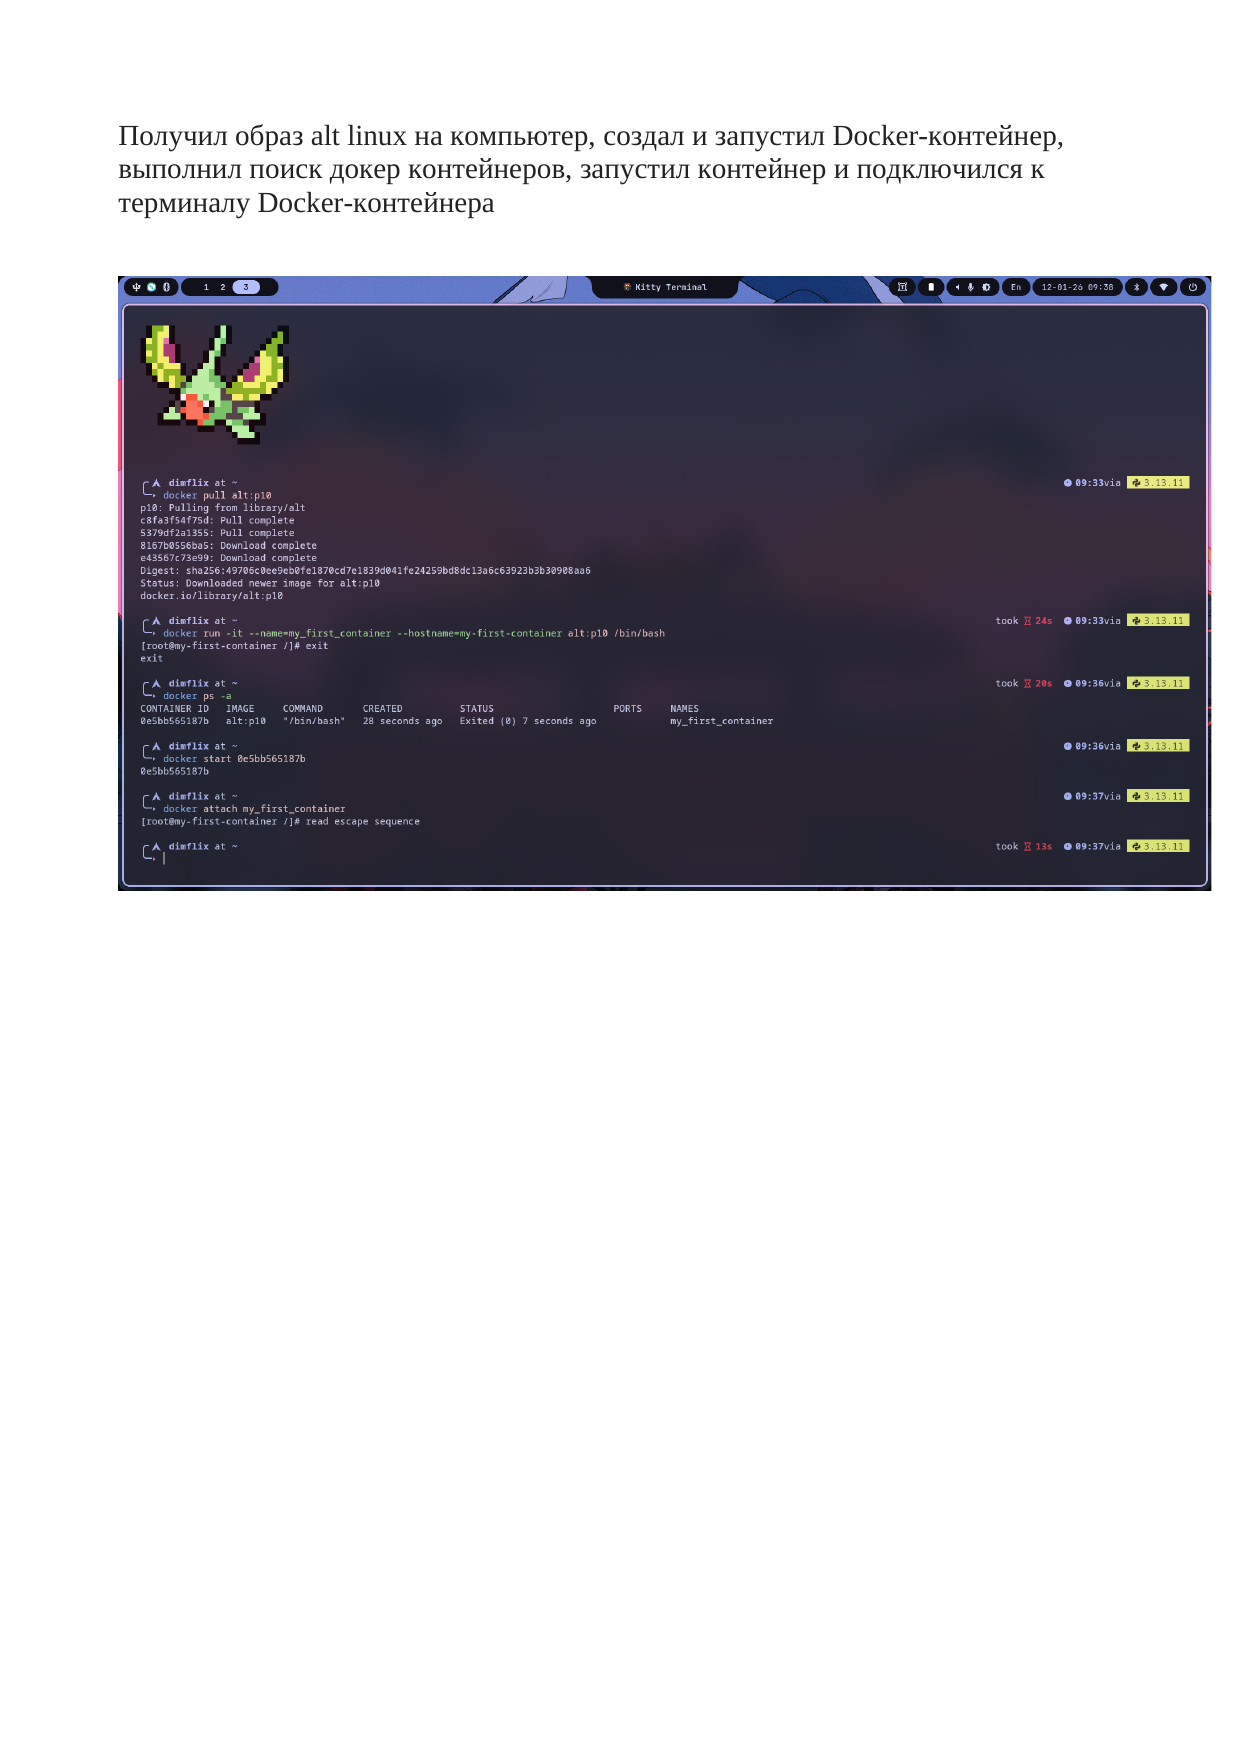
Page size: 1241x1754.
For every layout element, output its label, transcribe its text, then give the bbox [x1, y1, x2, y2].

picture [118, 276, 1212, 891]
text Получил образ alt linux на компьютер, создал и запустил Docker-контейнер, выполнил поиск докер контейнеров, запустил контейнер и подключился к терминалу Docker-контейнера [118, 118, 1122, 219]
